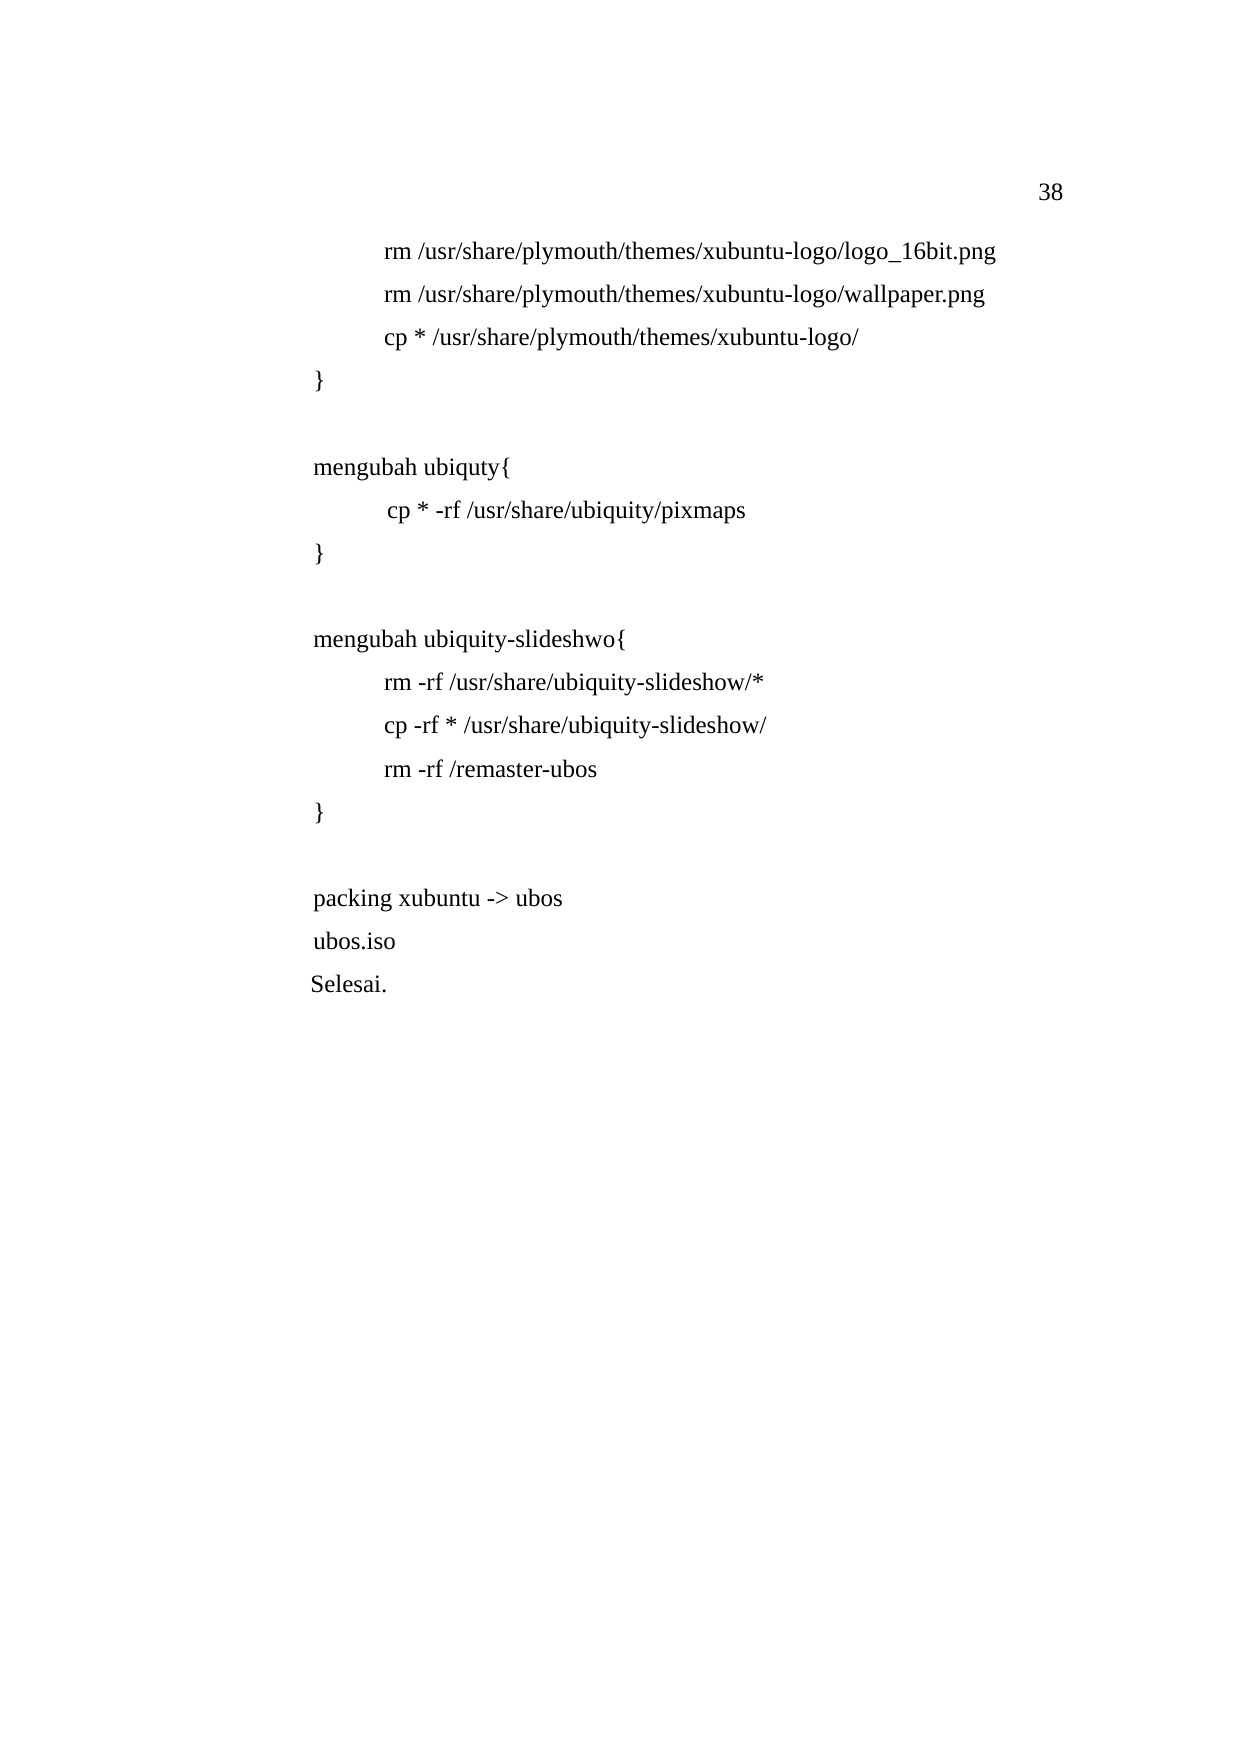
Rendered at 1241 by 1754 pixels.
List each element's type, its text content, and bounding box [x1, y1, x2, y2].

text rm -rf /usr/share/ubiquity-slideshow/* [384, 667, 1063, 696]
text ubos.iso [313, 926, 1063, 955]
text rm /usr/share/plymouth/themes/xubuntu-logo/wallpaper.png [384, 279, 1063, 308]
text } [313, 538, 1063, 567]
text Selesai. [236, 969, 1063, 998]
text } [313, 797, 1063, 826]
text } [313, 366, 1063, 394]
text mengubah ubiquity-slideshwo{ [313, 624, 1063, 653]
text rm /usr/share/plymouth/themes/xubuntu-logo/logo_16bit.png [384, 236, 1063, 265]
text rm -rf /remaster-ubos [384, 754, 1063, 782]
text mengubah ubiquty{ [313, 452, 1063, 481]
text cp -rf * /usr/share/ubiquity-slideshow/ [384, 711, 1063, 739]
text packing xubuntu -> ubos [313, 883, 1063, 912]
text cp * -rf /usr/share/ubiquity/pixmaps [313, 495, 1063, 524]
text cp * /usr/share/plymouth/themes/xubuntu-logo/ [384, 322, 1063, 351]
